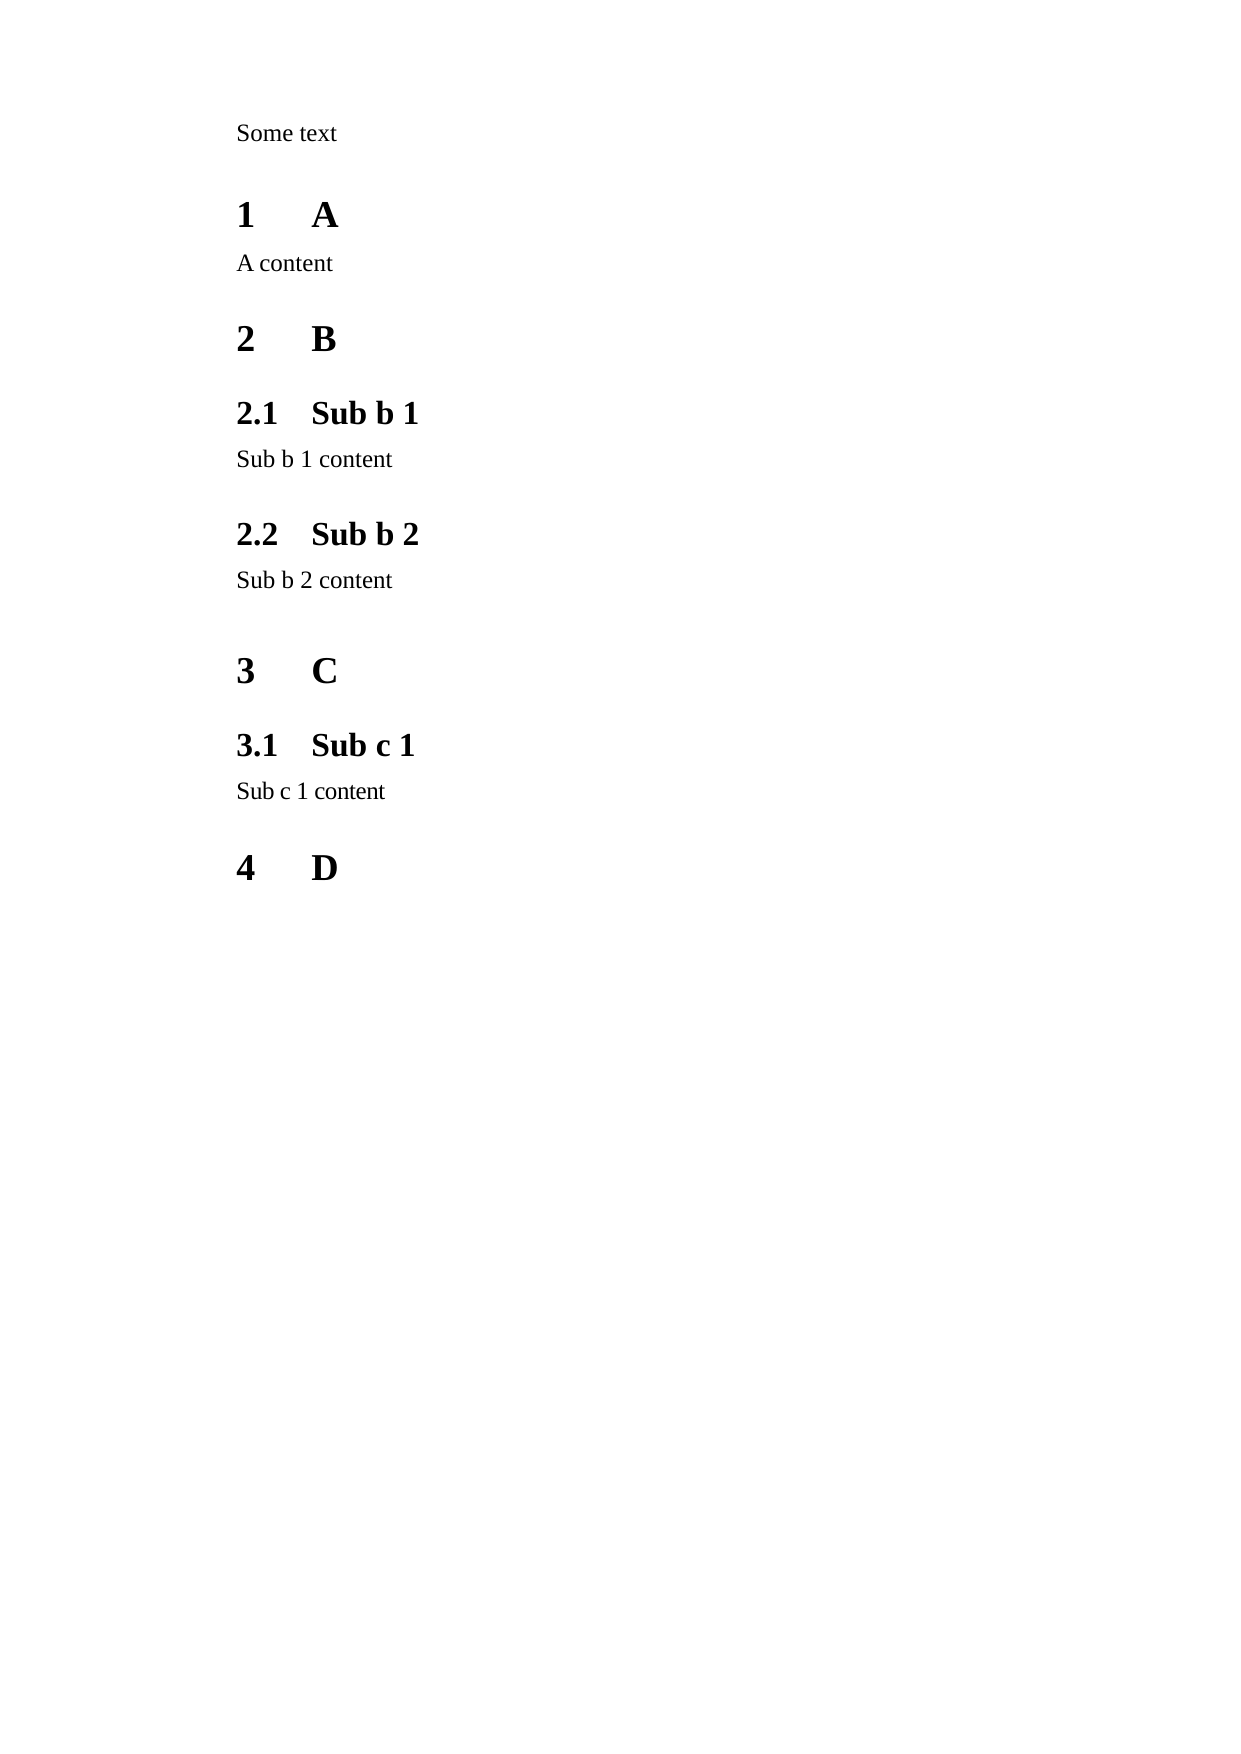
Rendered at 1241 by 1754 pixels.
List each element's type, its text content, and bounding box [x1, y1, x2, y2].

subtitle D [236, 844, 1122, 888]
text A content [236, 248, 1122, 277]
text Some text [236, 118, 1122, 147]
subtitle Sub b 1 [236, 393, 1122, 432]
text Sub b 2 content [236, 566, 1122, 594]
text Sub b 1 content [236, 444, 1122, 473]
subtitle C [236, 648, 1122, 692]
subtitle Sub b 2 [236, 514, 1122, 553]
text Sub c 1 content [236, 776, 1122, 805]
subtitle A [236, 192, 1122, 236]
subtitle Sub c 1 [236, 725, 1122, 764]
subtitle B [236, 316, 1122, 360]
